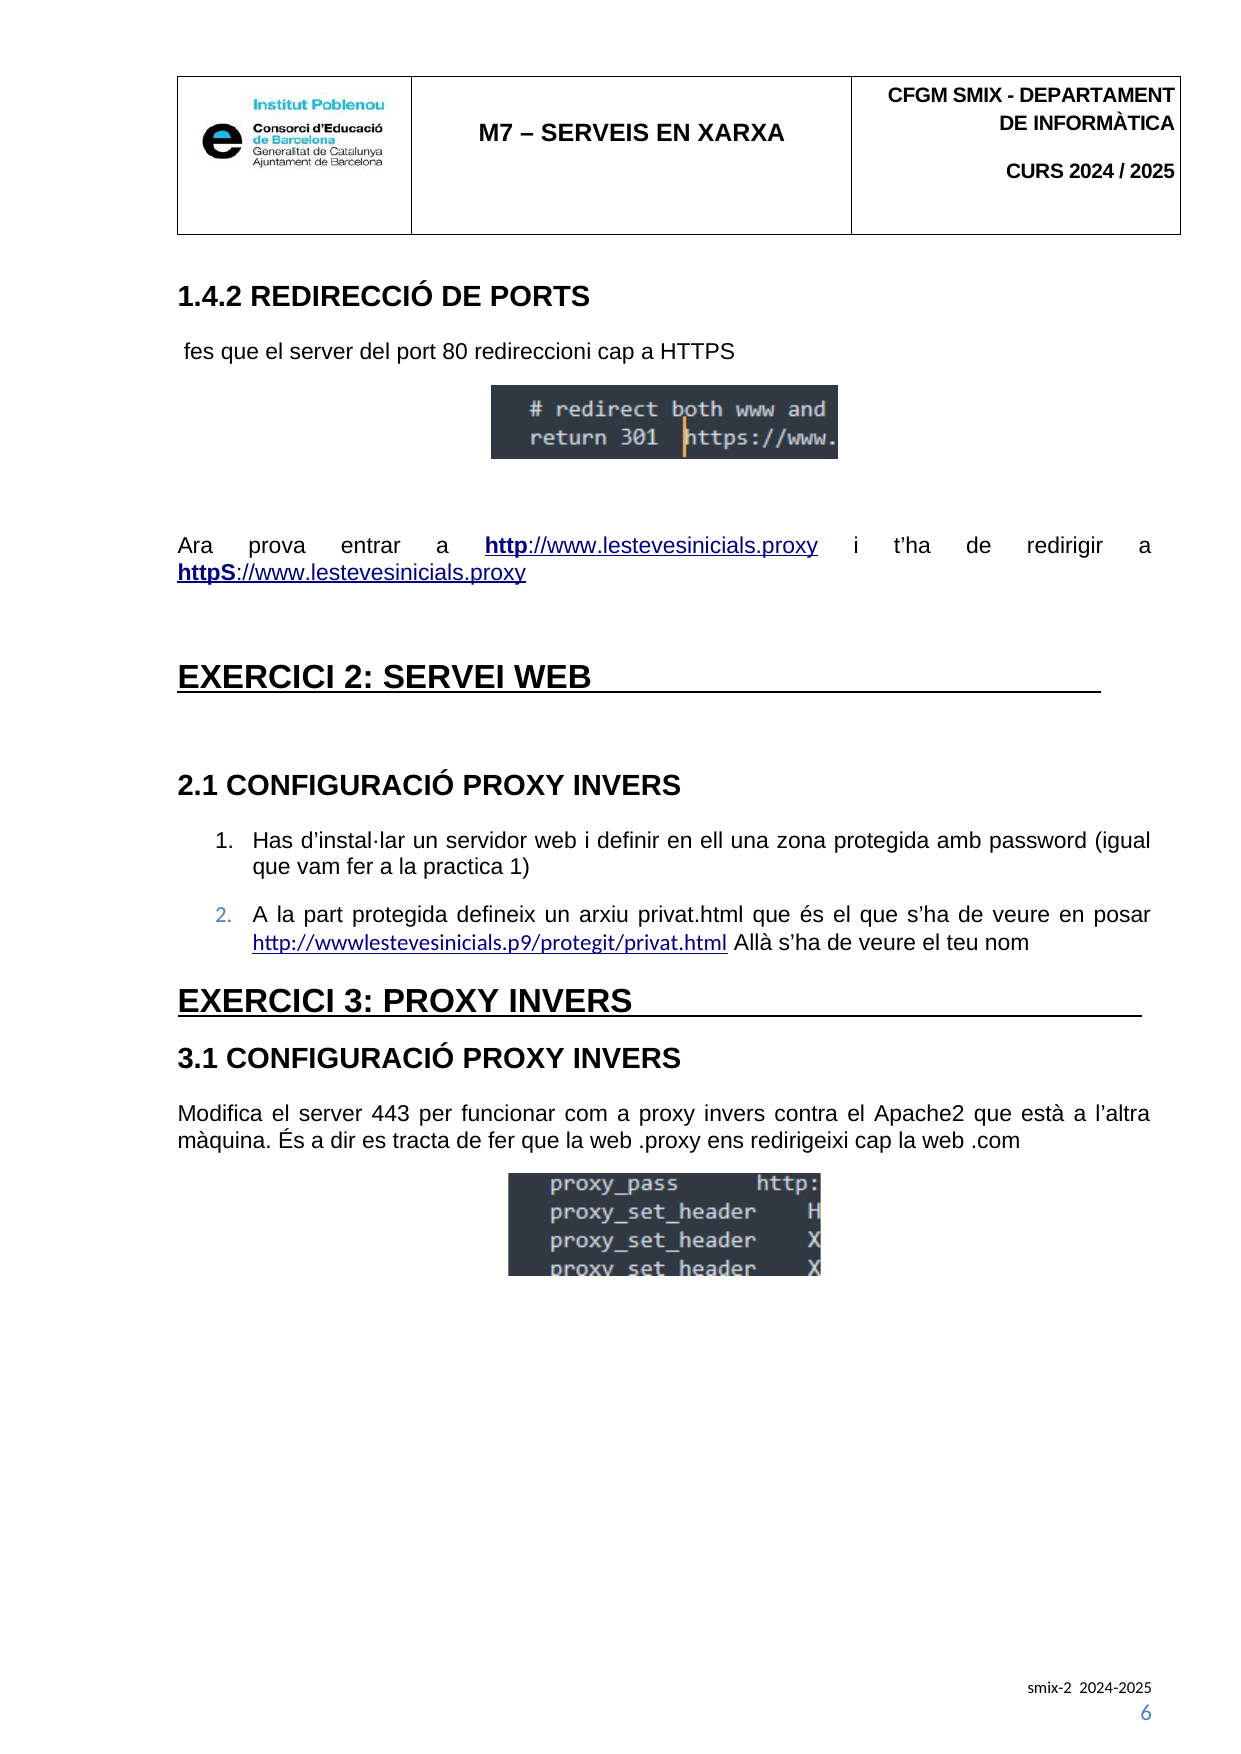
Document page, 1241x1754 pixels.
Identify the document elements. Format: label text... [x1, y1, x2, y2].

picture [491, 385, 838, 459]
text fes que el server del port 80 redireccioni cap a HTTPS [177, 338, 1152, 364]
subtitle 3.1 CONFIGURACIÓ PROXY INVERS [681, 1041, 1152, 1074]
text Modifica el server 443 per funcionar com a proxy invers contra el Apache2 que està a l’altra màquina. És a dir es tracta de fer que la web .proxy ens redirigeixi cap la web .com [177, 1100, 1152, 1153]
subtitle EXERCICI 2: SERVEI WEB [177, 657, 1152, 696]
picture [508, 1173, 821, 1276]
subtitle 2.1 CONFIGURACIÓ PROXY INVERS [226, 768, 463, 801]
subtitle EXERCICI 3: PROXY INVERS [177, 982, 1152, 1020]
picture [199, 92, 390, 173]
list Has d’instal·lar un servidor web i definir en ell una zona protegida amb password (igual que vam fer a la practica 1) [215, 827, 1152, 880]
text Ara prova entrar a http://www.lestevesinicials.proxy i t’ha de redirigir a httpS://www.lestevesinicials.proxy [177, 532, 1152, 585]
subtitle 2.1 CONFIGURACIÓ PROXY INVERS [681, 768, 1152, 801]
list A la part protegida defineix un arxiu privat.html que és el que s’ha de veure en posar http://wwwlestevesinicials.p9/protegit/privat.html Allà s’ha de veure el teu nom [215, 901, 1152, 957]
subtitle 1.4.2 REDIRECCIÓ DE PORTS [177, 278, 1152, 312]
subtitle 3.1 CONFIGURACIÓ PROXY INVERS [226, 1041, 463, 1074]
